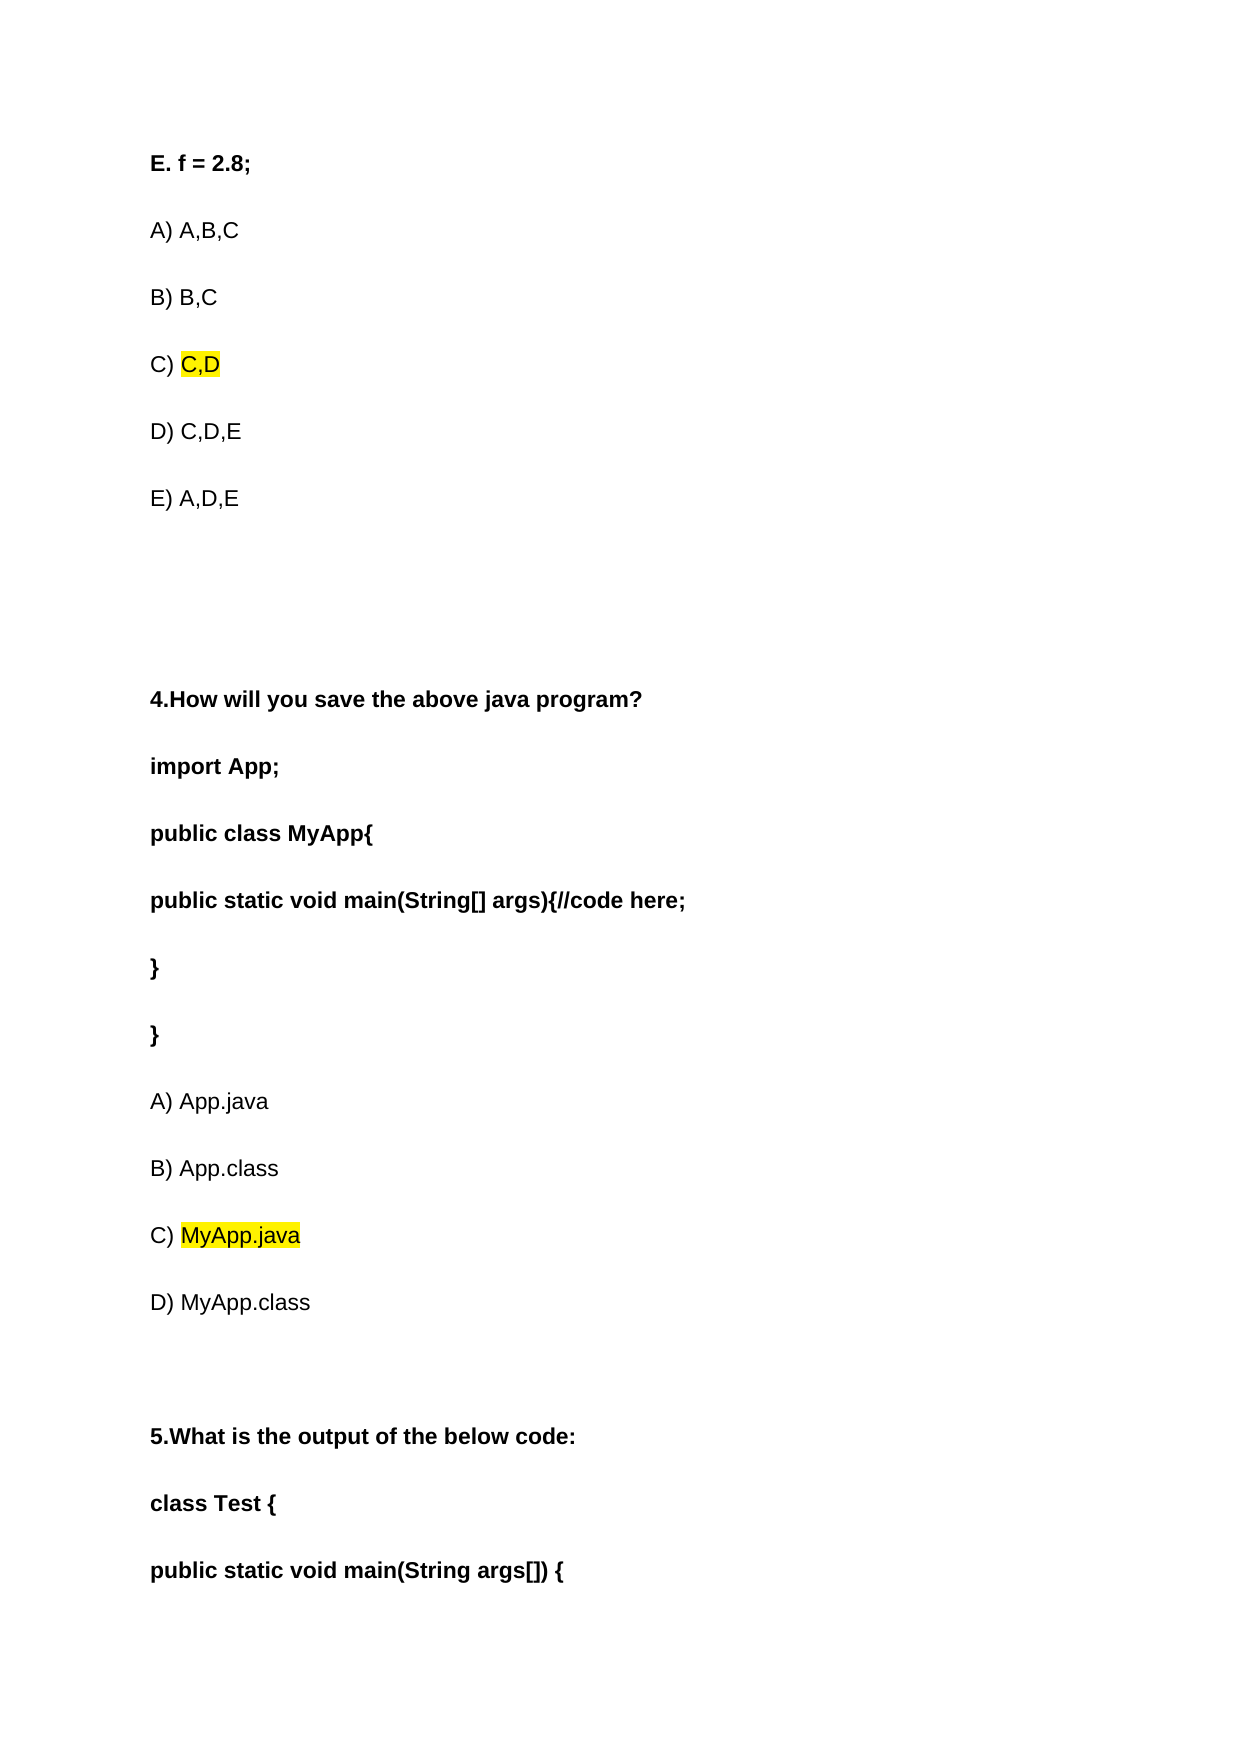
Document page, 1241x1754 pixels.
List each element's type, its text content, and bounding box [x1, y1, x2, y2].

text public static void main(String args[]) { [150, 1557, 1090, 1583]
text C) MyApp.java [150, 1222, 1090, 1248]
text B) App.class [150, 1155, 1090, 1181]
text A) App.java [150, 1088, 1090, 1114]
text E. f = 2.8; [150, 150, 1090, 176]
text A) A,B,C [150, 217, 1090, 243]
text E) A,D,E [150, 485, 1090, 511]
text B) B,C [150, 284, 1090, 310]
text 5.What is the output of the below code: [150, 1423, 1090, 1449]
text D) C,D,E [150, 418, 1090, 444]
text 4.How will you save the above java program? [150, 686, 1090, 712]
text public class MyApp{ [150, 820, 1090, 846]
text } [150, 954, 1090, 980]
text } [150, 1021, 1090, 1047]
text public static void main(String[] args){//code here; [150, 887, 1090, 913]
text D) MyApp.class [150, 1289, 1090, 1315]
text C) C,D [150, 351, 1090, 377]
text class Test { [150, 1489, 1090, 1516]
text import App; [150, 753, 1090, 779]
